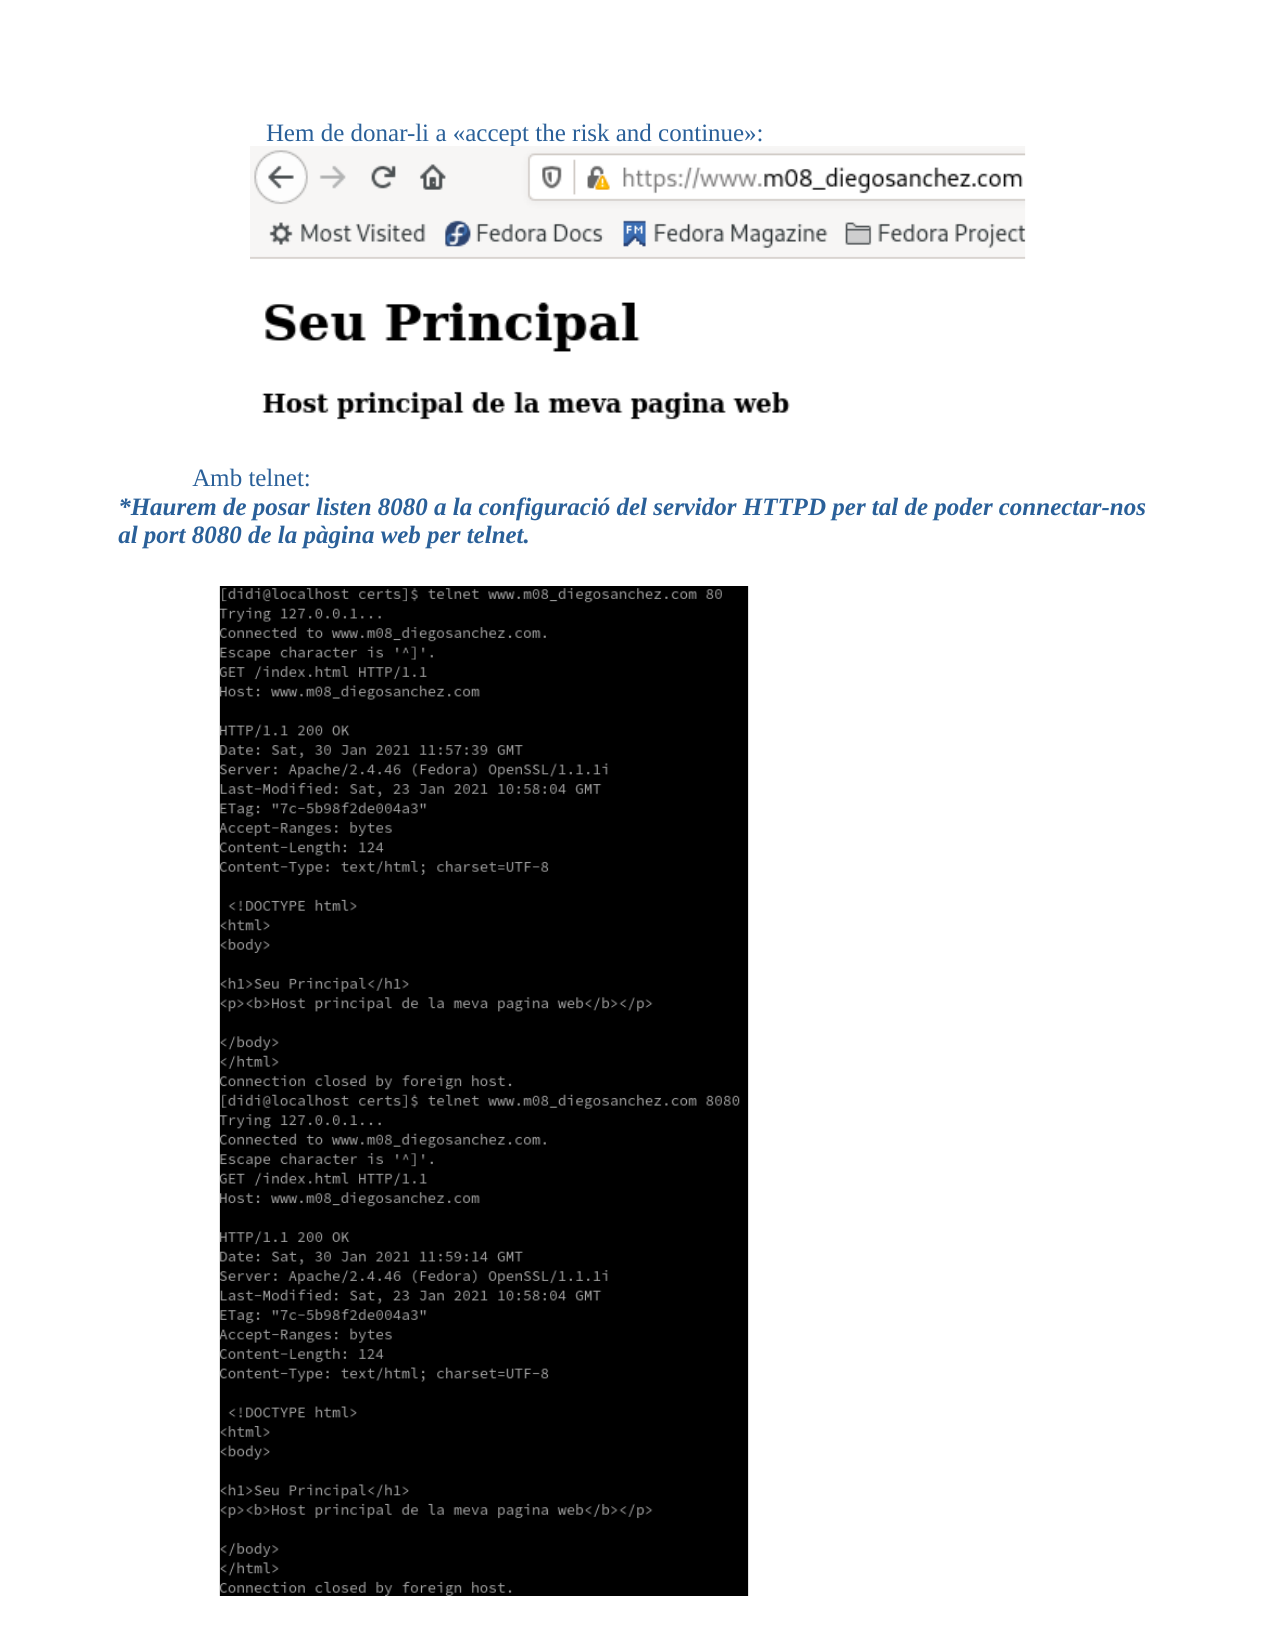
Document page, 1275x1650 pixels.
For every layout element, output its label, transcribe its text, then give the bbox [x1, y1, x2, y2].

picture [219, 586, 749, 1596]
picture [250, 146, 1025, 427]
text Amb telnet: [118, 463, 1157, 492]
text *Haurem de posar listen 8080 a la configuració del servidor HTTPD per tal de poder connectar-nos al port 8080 de la pàgina web per telnet. [118, 492, 1157, 549]
text Hem de donar-li a «accept the risk and continue»: [118, 118, 1157, 147]
